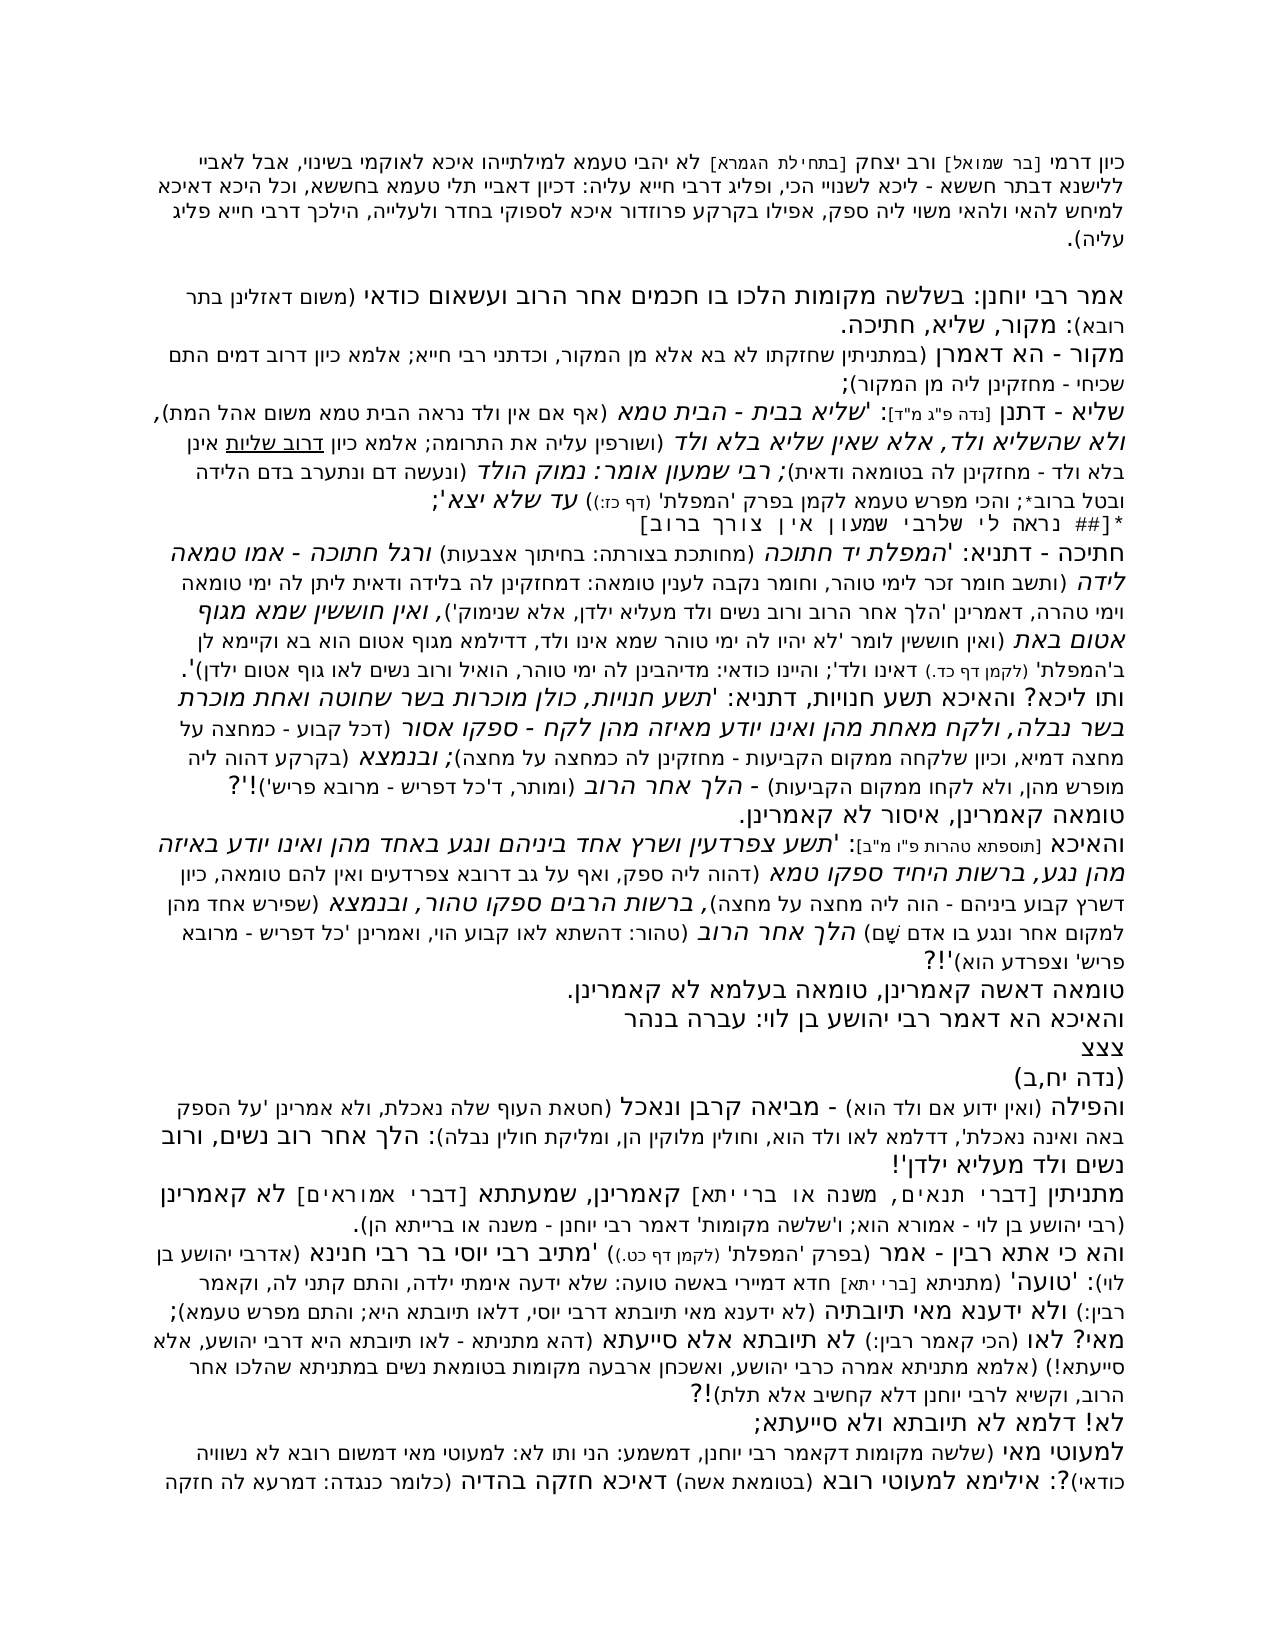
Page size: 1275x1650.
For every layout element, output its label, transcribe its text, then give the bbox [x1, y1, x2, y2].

text טומאה קאמרינן, איסור לא קאמרינן. [150, 800, 1125, 829]
text מתניתין [דברי תנאים, משנה או ברייתא] קאמרינן, שמעתתא [דברי אמוראים] לא קאמרינן (רבי יהושע בן לוי - אמורא הוא; ו'שלשה מקומות' דאמר רבי יוחנן - משנה או ברייתא הן). [150, 1179, 1125, 1238]
text והאיכא [תוספתא טהרות פ"ו מ"ב]: 'תשע צפרדעין ושרץ אחד ביניהם ונגע באחד מהן ואינו יודע באיזה מהן נגע, ברשות היחיד ספקו טמא (דהוה ליה ספק, ואף על גב דרובא צפרדעים ואין להם טומאה, כיון דשרץ קבוע ביניהם - הוה ליה מחצה על מחצה), ברשות הרבים ספקו טהור, ובנמצא (שפירש אחד מהן למקום אחר ונגע בו אדם שָׁם) הלך אחר הרוב (טהור: דהשתא לאו קבוע הוי, ואמרינן 'כל דפריש - מרובא פריש' וצפרדע הוא)'!? [150, 829, 1125, 975]
text למעוטי מאי (שלשה מקומות דקאמר רבי יוחנן, דמשמע: הני ותו לא: למעוטי מאי דמשום רובא לא נשוויה כודאי)?: אילימא למעוטי רובא (בטומאת אשה) דאיכא חזקה בהדיה (כלומר כנגדה: דמרעא לה חזקה [150, 1437, 1125, 1496]
text והפילה (ואין ידוע אם ולד הוא) - מביאה קרבן ונאכל (חטאת העוף שלה נאכלת, ולא אמרינן 'על הספק באה ואינה נאכלת', דדלמא לאו ולד הוא, וחולין מלוקין הן, ומליקת חולין נבלה): הלך אחר רוב נשים, ורוב נשים ולד מעליא ילדן'! [150, 1092, 1125, 1179]
text אמר רבי יוחנן: בשלשה מקומות הלכו בו חכמים אחר הרוב ועשאום כודאי (משום דאזלינן בתר רובא): מקור, שליא, חתיכה. [150, 281, 1125, 339]
text חתיכה - דתניא: 'המפלת יד חתוכה (מחותכת בצורתה: בחיתוך אצבעות) ורגל חתוכה - אמו טמאה לידה (ותשב חומר זכר לימי טוהר, וחומר נקבה לענין טומאה: דמחזקינן לה בלידה ודאית ליתן לה ימי טומאה וימי טהרה, דאמרינן 'הלך אחר הרוב ורוב נשים ולד מעליא ילדן, אלא שנימוק'), ואין חוששין שמא מגוף אטום באת (ואין חוששין לומר 'לא יהיו לה ימי טוהר שמא אינו ולד, דדילמא מגוף אטום הוא בא וקיימא לן ב'המפלת' (לקמן דף כד.) דאינו ולד'; והיינו כודאי: מדיהבינן לה ימי טוהר, הואיל ורוב נשים לאו גוף אטום ילדן)'. [150, 538, 1125, 684]
text שליא - דתנן [נדה פ"ג מ"ד]: 'שליא בבית - הבית טמא (אף אם אין ולד נראה הבית טמא משום אהל המת), ולא שהשליא ולד, אלא שאין שליא בלא ולד (ושורפין עליה את התרומה; אלמא כיון דרוב שליות אינן בלא ולד - מחזקינן לה בטומאה ודאית); רבי שמעון אומר: נמוק הולד (ונעשה דם ונתערב בדם הלידה ובטל ברוב*; והכי מפרש טעמא לקמן בפרק 'המפלת' (דף כז:)) עד שלא יצא'; [150, 397, 1125, 514]
text לא! דלמא לא תיובתא ולא סייעתא; [150, 1408, 1125, 1437]
text והא כי אתא רבין - אמר (בפרק 'המפלת' (לקמן דף כט.)) 'מתיב רבי יוסי בר רבי חנינא (אדרבי יהושע בן לוי): 'טועה' (מתניתא [ברייתא] חדא דמיירי באשה טועה: שלא ידעה אימתי ילדה, והתם קתני לה, וקאמר רבין:) ולא ידענא מאי תיובתיה (לא ידענא מאי תיובתא דרבי יוסי, דלאו תיובתא היא; והתם מפרש טעמא); מאי? לאו (הכי קאמר רבין:) לא תיובתא אלא סייעתא (דהא מתניתא - לאו תיובתא היא דרבי יהושע, אלא סייעתא!) (אלמא מתניתא אמרה כרבי יהושע, ואשכחן ארבעה מקומות בטומאת נשים במתניתא שהלכו אחר הרוב, וקשיא לרבי יוחנן דלא קחשיב אלא תלת)!? [150, 1238, 1125, 1408]
text והאיכא הא דאמר רבי יהושע בן לוי: עברה בנהר [150, 1004, 1125, 1034]
text (נדה יח,ב) [150, 1063, 1125, 1092]
text ותו ליכא? והאיכא תשע חנויות, דתניא: 'תשע חנויות, כולן מוכרות בשר שחוטה ואחת מוכרת בשר נבלה, ולקח מאחת מהן ואינו יודע מאיזה מהן לקח - ספקו אסור (דכל קבוע - כמחצה על מחצה דמיא, וכיון שלקחה ממקום הקביעות - מחזקינן לה כמחצה על מחצה); ובנמצא (בקרקע דהוה ליה מופרש מהן, ולא לקחו ממקום הקביעות) - הלך אחר הרוב (ומותר, ד'כל דפריש - מרובא פריש')!'? [150, 684, 1125, 800]
text טומאה דאשה קאמרינן, טומאה בעלמא לא קאמרינן. [150, 975, 1125, 1004]
text כיון דרמי [בר שמואל] ורב יצחק [בתחילת הגמרא] לא יהבי טעמא למילתייהו איכא לאוקמי בשינוי, אבל לאביי ללישנא דבתר חששא - ליכא לשנויי הכי, ופליג דרבי חייא עליה: דכיון דאביי תלי טעמא בחששא, וכל היכא דאיכא למיחש להאי ולהאי משוי ליה ספק, אפילו בקרקע פרוזדור איכא לספוקי בחדר ולעלייה, הילכך דרבי חייא פליג עליה). [150, 150, 1125, 252]
text מקור - הא דאמרן (במתניתין שחזקתו לא בא אלא מן המקור, וכדתני רבי חייא; אלמא כיון דרוב דמים התם שכיחי - מחזקינן ליה מן המקור); [150, 339, 1125, 397]
text צצצ [150, 1034, 1125, 1063]
text *[## נראה לי שלרבי שמעון אין צורך ברוב] [150, 514, 1125, 538]
